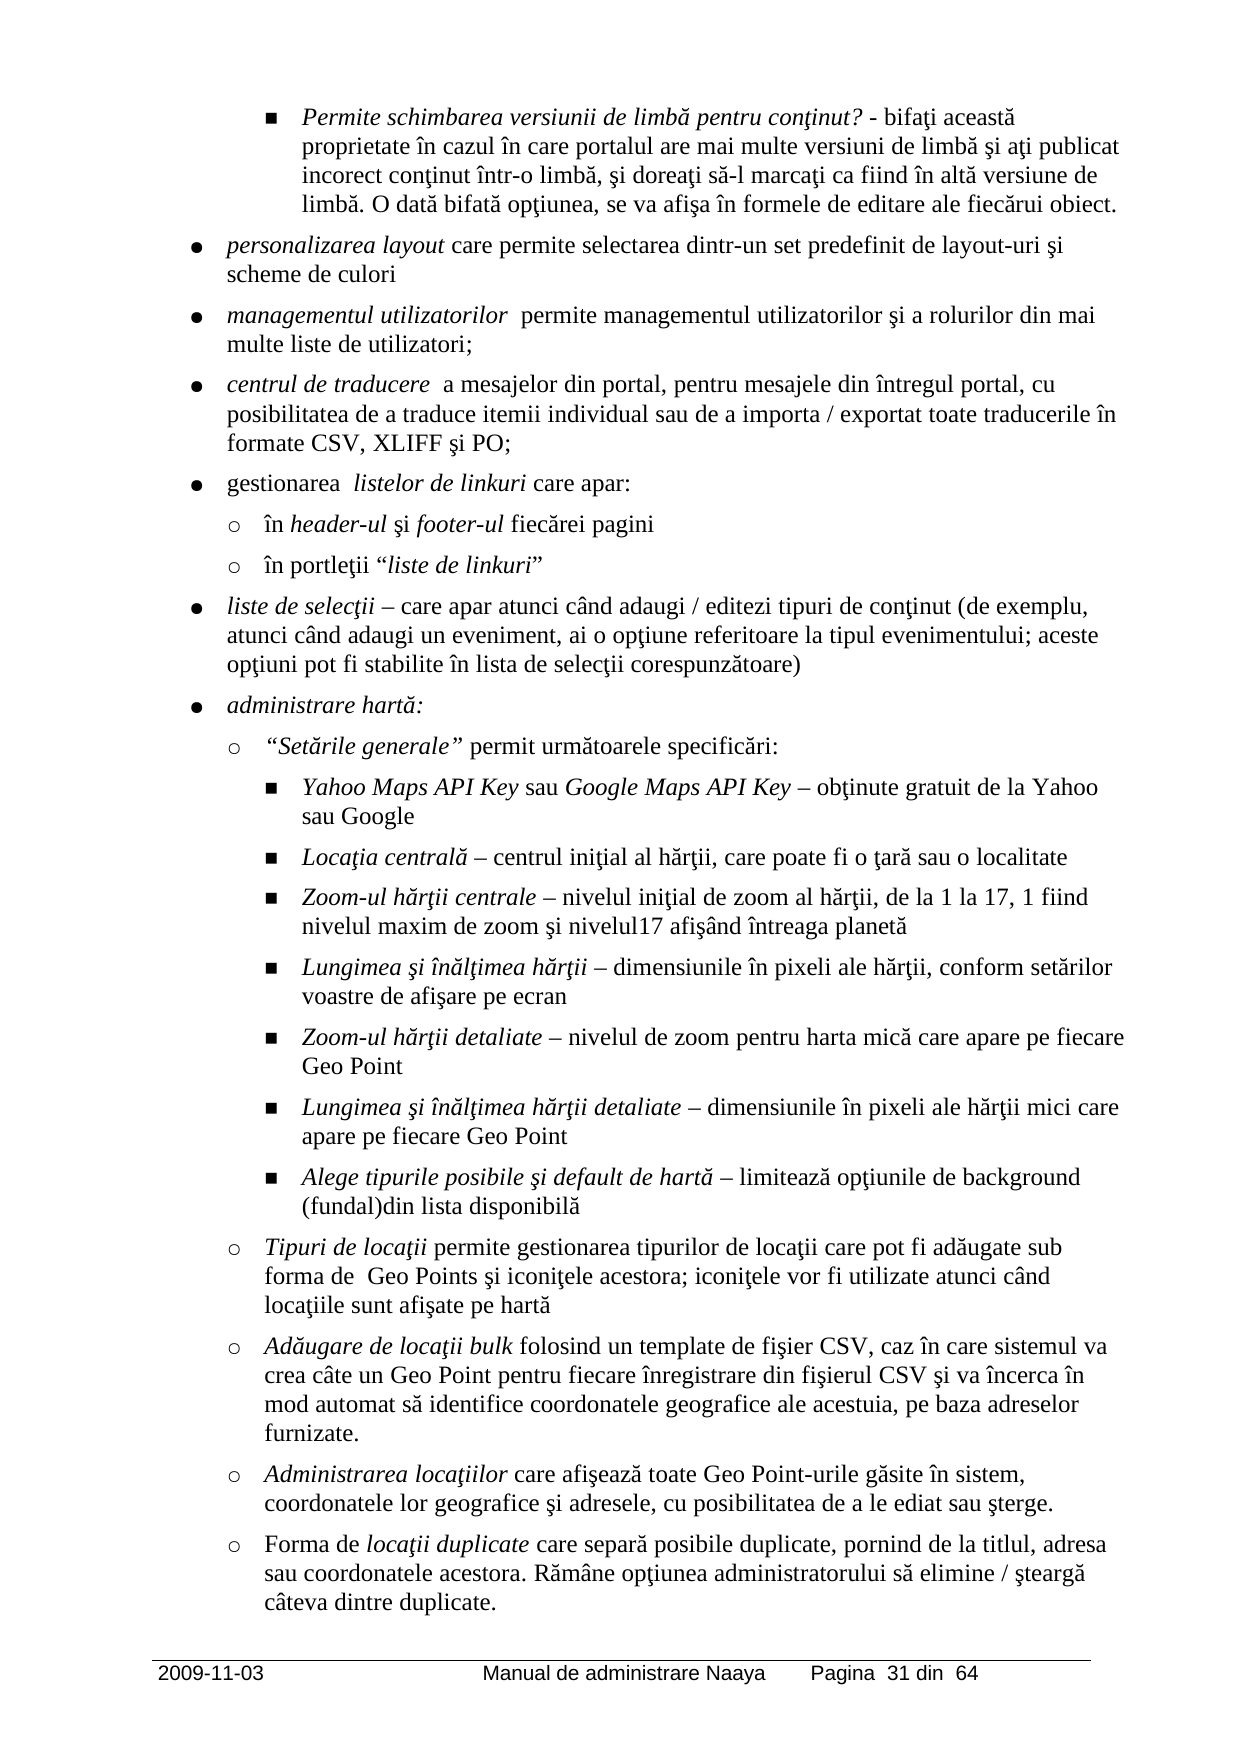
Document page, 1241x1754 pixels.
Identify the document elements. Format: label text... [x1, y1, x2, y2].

list în portleţii “liste de linkuri” [227, 550, 1128, 579]
list liste de selecţii – care apar atunci când adaugi / editezi tipuri de conţinut (de exemplu, atunci când adaugi un eveniment, ai o opţiune referitoare la tipul evenimentului; aceste opţiuni pot fi stabilite în lista de selecţii corespunzătoare) [189, 591, 1128, 678]
list managementul utilizatorilor permite managementul utilizatorilor şi a rolurilor din mai multe liste de utilizatori; [189, 299, 1128, 358]
list Adăugare de locaţii bulk folosind un template de fişier CSV, caz în care sistemul va crea câte un Geo Point pentru fiecare înregistrare din fişierul CSV şi va încerca în mod automat să identifice coordonatele geografice ale acestuia, pe baza adreselor furnizate. [227, 1331, 1128, 1447]
list Permite schimbarea versiunii de limbă pentru conţinut? - bifaţi această proprietate în cazul în care portalul are mai multe versiuni de limbă şi aţi publicat incorect conţinut într-o limbă, şi doreaţi să-l marcaţi ca fiind în altă versiune de limbă. O dată bifată opţiunea, se va afişa în formele de editare ale fiecărui obiect. [264, 102, 1128, 218]
list administrare hartă: [189, 690, 1128, 719]
list Zoom-ul hărţii detaliate – nivelul de zoom pentru harta mică care apare pe fiecare Geo Point [264, 1022, 1128, 1080]
list Lungimea şi înălţimea hărţii detaliate – dimensiunile în pixeli ale hărţii mici care apare pe fiecare Geo Point [264, 1092, 1128, 1150]
list Forma de locaţii duplicate care separă posibile duplicate, pornind de la titlul, adresa sau coordonatele acestora. Rămâne opţiunea administratorului să elimine / şteargă câteva dintre duplicate. [227, 1528, 1128, 1616]
list Administrarea locaţiilor care afişează toate Geo Point-urile găsite în sistem, coordonatele lor geografice şi adresele, cu posibilitatea de a le ediat sau şterge. [227, 1459, 1128, 1517]
list Zoom-ul hărţii centrale – nivelul iniţial de zoom al hărţii, de la 1 la 17, 1 fiind nivelul maxim de zoom şi nivelul17 afişând întreaga planetă [264, 882, 1128, 940]
list gestionarea listelor de linkuri care apar: [189, 468, 1128, 497]
list Alege tipurile posibile şi default de hartă – limitează opţiunile de background (fundal)din lista disponibilă [264, 1162, 1128, 1220]
list în header-ul şi footer-ul fiecărei pagini [227, 509, 1128, 538]
list Locaţia centrală – centrul iniţial al hărţii, care poate fi o ţară sau o localitate [264, 841, 1128, 870]
list Lungimea şi înălţimea hărţii – dimensiunile în pixeli ale hărţii, conform setărilor voastre de afişare pe ecran [264, 952, 1128, 1010]
list Tipuri de locaţii permite gestionarea tipurilor de locaţii care pot fi adăugate sub forma de Geo Points şi iconiţele acestora; iconiţele vor fi utilizate atunci când locaţiile sunt afişate pe hartă [227, 1232, 1128, 1319]
list “Setările generale” permit următoarele specificări: [227, 731, 1128, 760]
list centrul de traducere a mesajelor din portal, pentru mesajele din întregul portal, cu posibilitatea de a traduce itemii individual sau de a importa / exportat toate traducerile în formate CSV, XLIFF şi PO; [189, 369, 1128, 457]
list Yahoo Maps API Key sau Google Maps API Key – obţinute gratuit de la Yahoo sau Google [264, 771, 1128, 829]
list personalizarea layout care permite selectarea dintr-un set predefinit de layout-uri şi scheme de culori [189, 229, 1128, 288]
